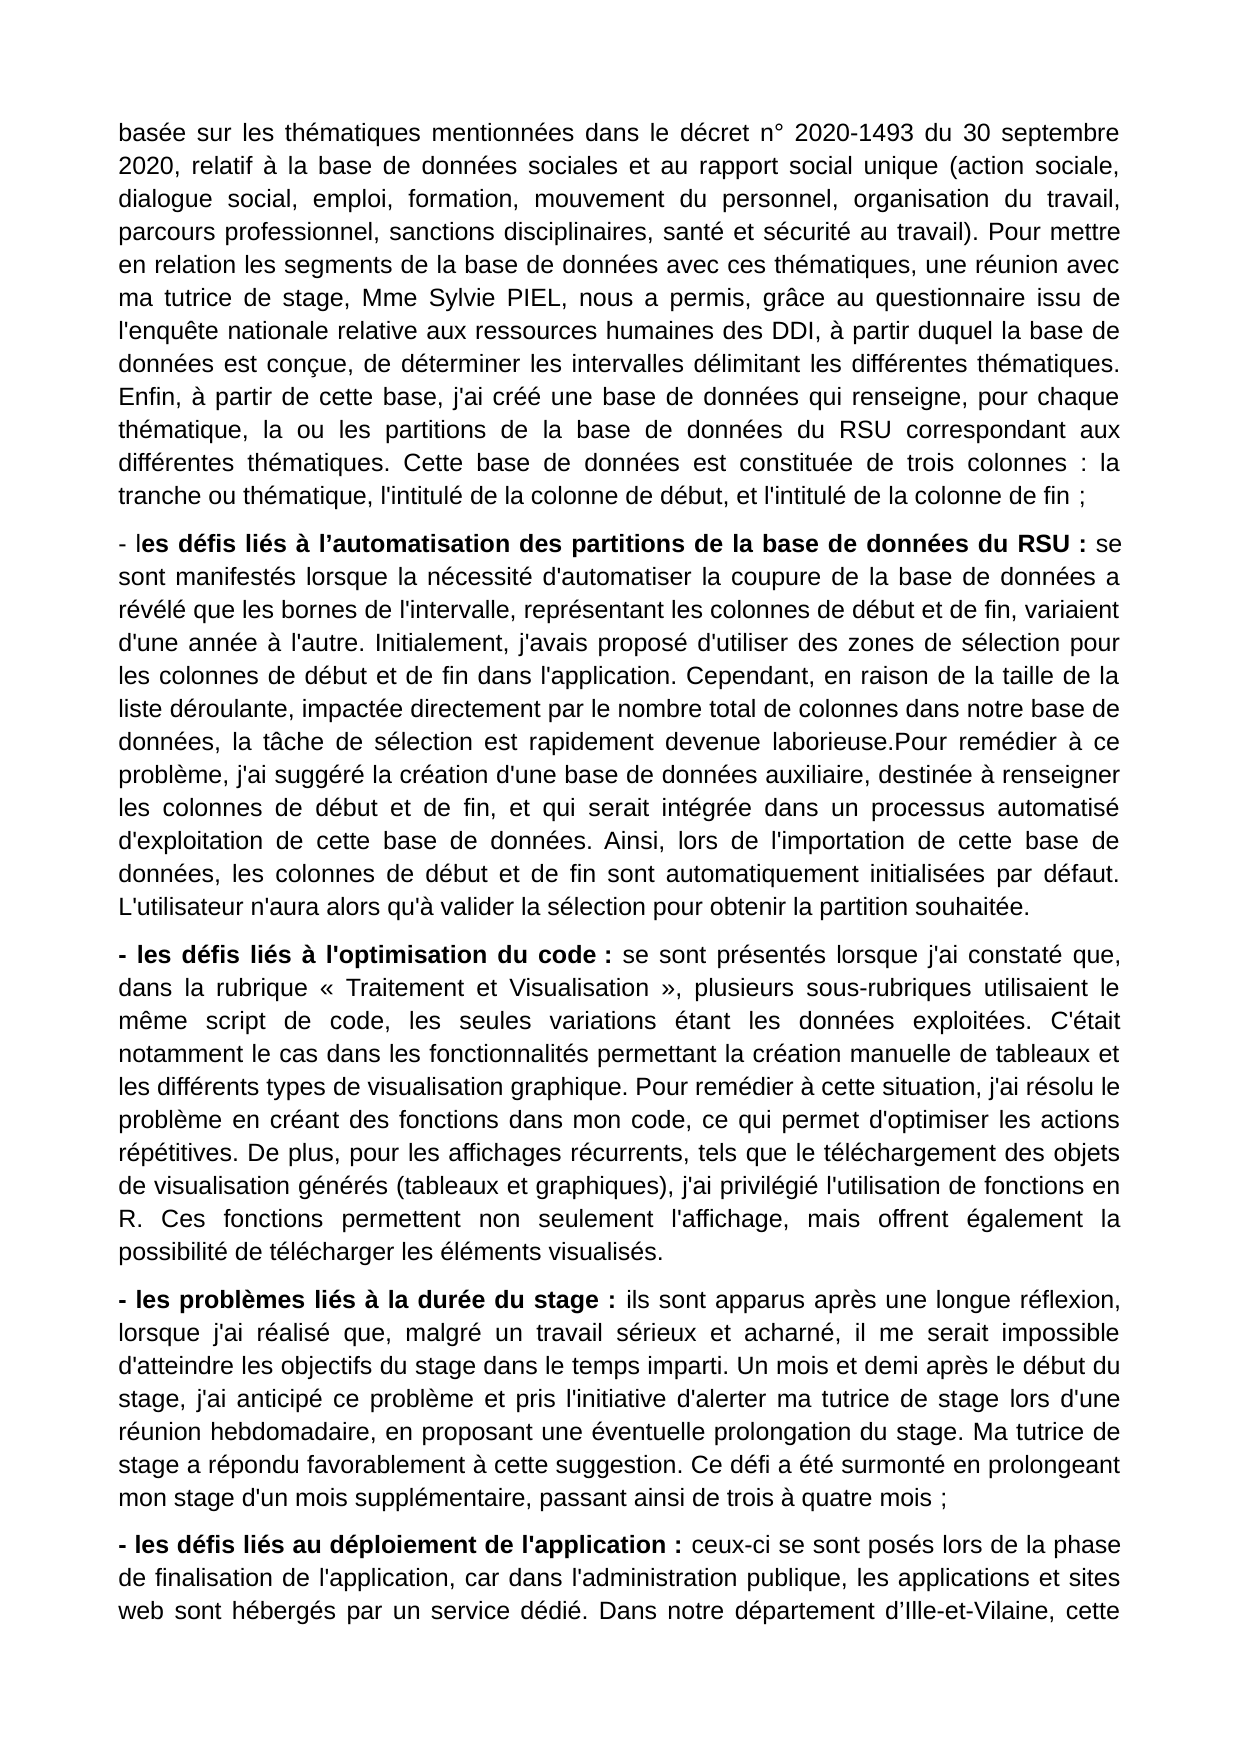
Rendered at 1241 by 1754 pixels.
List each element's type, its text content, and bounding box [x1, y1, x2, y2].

text - les défis liés au déploiement de l'application : ceux-ci se sont posés lors de la phase de finalisation de l'application, car dans l'administration publique, les applications et sites web sont hébergés par un service dédié. Dans notre département d’Ille-et-Vilaine, cette [118, 1530, 1122, 1625]
text - les défis liés à l'optimisation du code : se sont présentés lorsque j'ai constaté que, dans la rubrique « Traitement et Visualisation », plusieurs sous-rubriques utilisaient le même script de code, les seules variations étant les données exploitées. C'était notamment le cas dans les fonctionnalités permettant la création manuelle de tableaux et les différents types de visualisation graphique. Pour remédier à cette situation, j'ai résolu le problème en créant des fonctions dans mon code, ce qui permet d'optimiser les actions répétitives. De plus, pour les affichages récurrents, tels que le téléchargement des objets de visualisation générés (tableaux et graphiques), j'ai privilégié l'utilisation de fonctions en R. Ces fonctions permettent non seulement l'affichage, mais offrent également la possibilité de télécharger les éléments visualisés. [118, 940, 1122, 1266]
text - les problèmes liés à la durée du stage : ils sont apparus après une longue réflexion, lorsque j'ai réalisé que, malgré un travail sérieux et acharné, il me serait impossible d'atteindre les objectifs du stage dans le temps imparti. Un mois et demi après le début du stage, j'ai anticipé ce problème et pris l'initiative d'alerter ma tutrice de stage lors d'une réunion hebdomadaire, en proposant une éventuelle prolongation du stage. Ma tutrice de stage a répondu favorablement à cette suggestion. Ce défi a été surmonté en prolongeant mon stage d'un mois supplémentaire, passant ainsi de trois à quatre mois ; [118, 1284, 1122, 1511]
text - les défis liés à l’automatisation des partitions de la base de données du RSU : se sont manifestés lorsque la nécessité d'automatiser la coupure de la base de données a révélé que les bornes de l'intervalle, représentant les colonnes de début et de fin, variaient d'une année à l'autre. Initialement, j'avais proposé d'utiliser des zones de sélection pour les colonnes de début et de fin dans l'application. Cependant, en raison de la taille de la liste déroulante, impactée directement par le nombre total de colonnes dans notre base de données, la tâche de sélection est rapidement devenue laborieuse.Pour remédier à ce problème, j'ai suggéré la création d'une base de données auxiliaire, destinée à renseigner les colonnes de début et de fin, et qui serait intégrée dans un processus automatisé d'exploitation de cette base de données. Ainsi, lors de l'importation de cette base de données, les colonnes de début et de fin sont automatiquement initialisées par défaut. L'utilisateur n'aura alors qu'à valider la sélection pour obtenir la partition souhaitée. [118, 529, 1122, 921]
text basée sur les thématiques mentionnées dans le décret n° 2020-1493 du 30 septembre 2020, relatif à la base de données sociales et au rapport social unique (action sociale, dialogue social, emploi, formation, mouvement du personnel, organisation du travail, parcours professionnel, sanctions disciplinaires, santé et sécurité au travail). Pour mettre en relation les segments de la base de données avec ces thématiques, une réunion avec ma tutrice de stage, Mme Sylvie PIEL, nous a permis, grâce au questionnaire issu de l'enquête nationale relative aux ressources humaines des DDI, à partir duquel la base de données est conçue, de déterminer les intervalles délimitant les différentes thématiques. Enfin, à partir de cette base, j'ai créé une base de données qui renseigne, pour chaque thématique, la ou les partitions de la base de données du RSU correspondant aux différentes thématiques. Cette base de données est constituée de trois colonnes : la tranche ou thématique, l'intitulé de la colonne de début, et l'intitulé de la colonne de fin ; [118, 118, 1122, 510]
